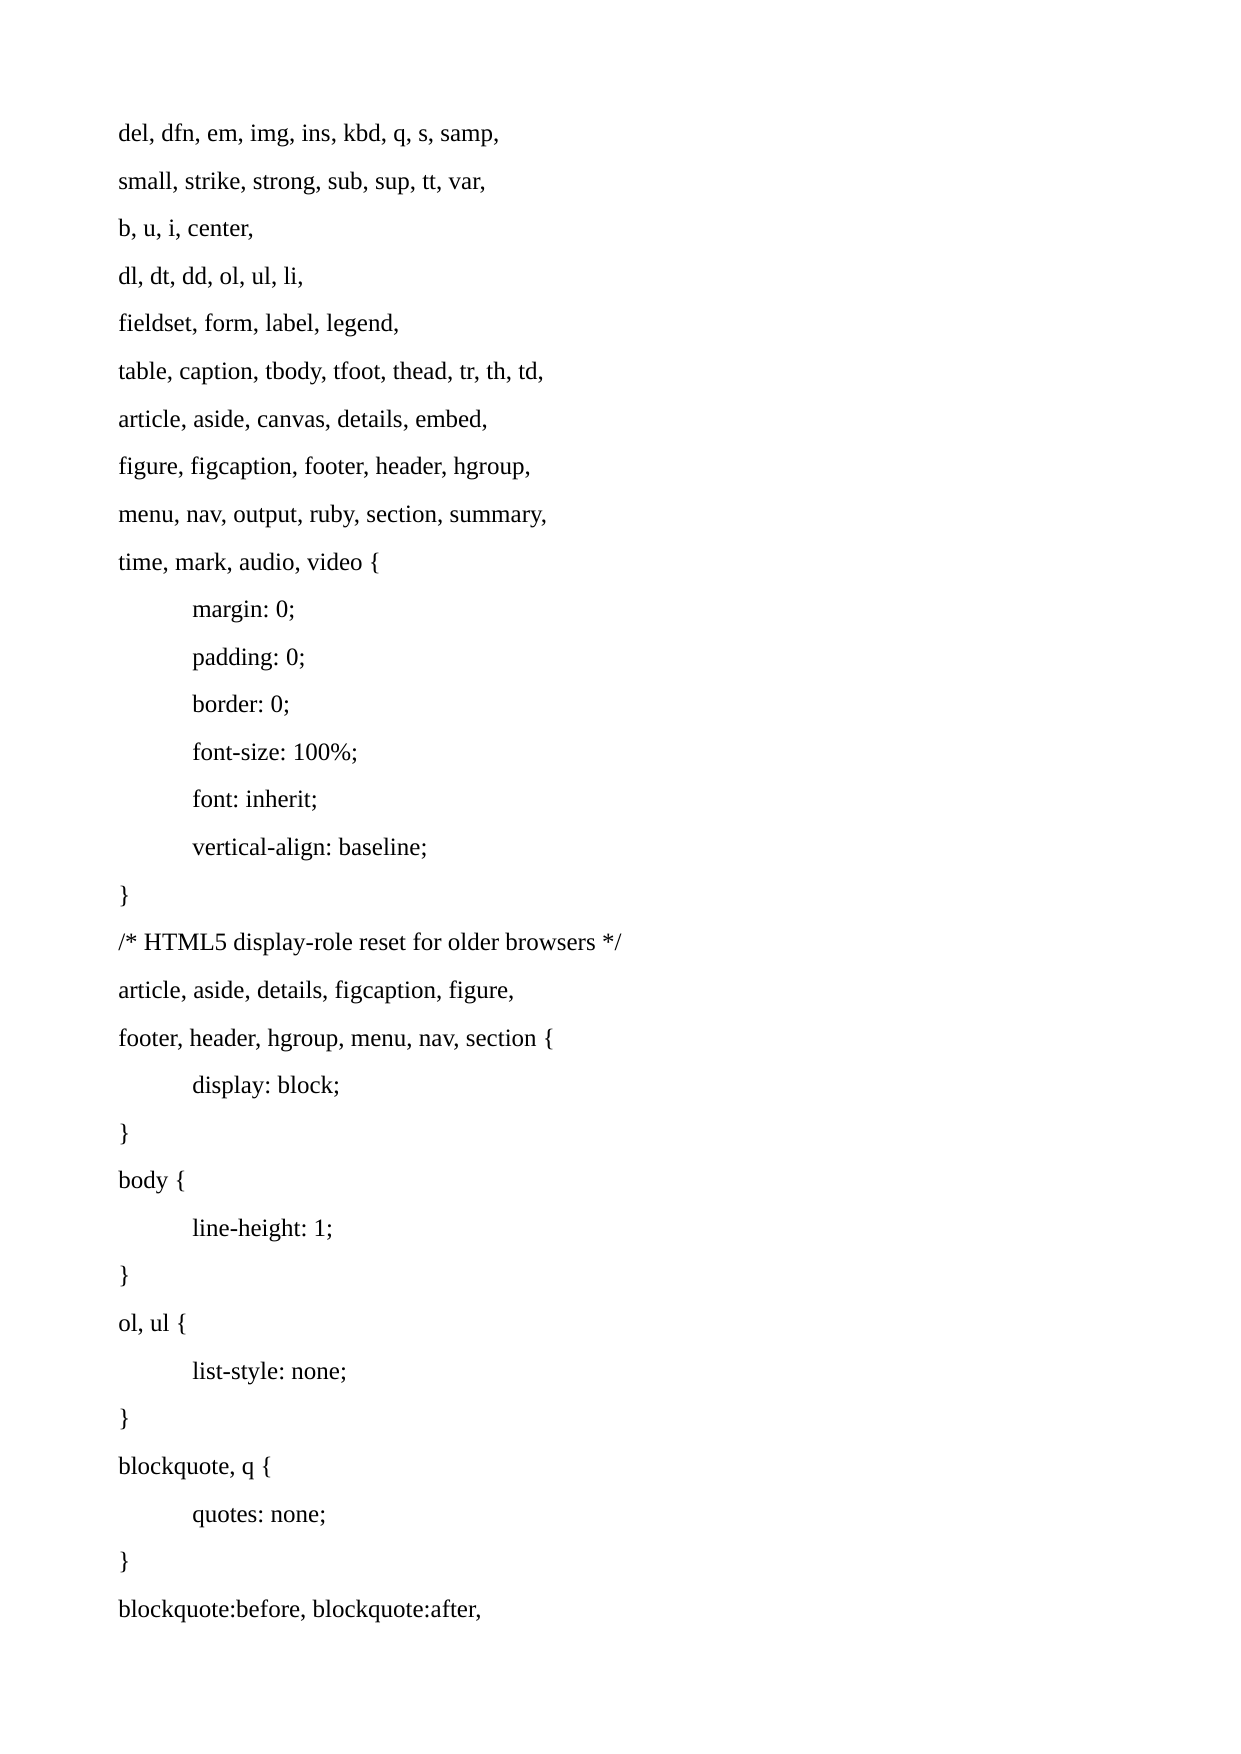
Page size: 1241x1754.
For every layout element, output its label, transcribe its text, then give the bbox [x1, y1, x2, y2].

text } [118, 1403, 1122, 1432]
text table, caption, tbody, tfoot, thead, tr, th, td, [118, 356, 1122, 385]
text small, strike, strong, sub, sup, tt, var, [118, 166, 1122, 194]
text vertical-align: baseline; [118, 832, 1122, 861]
text list-style: none; [118, 1356, 1122, 1384]
text display: block; [118, 1070, 1122, 1099]
text font-size: 100%; [118, 737, 1122, 766]
text ol, ul { [118, 1308, 1122, 1337]
text del, dfn, em, img, ins, kbd, q, s, samp, [118, 118, 1122, 147]
text fieldset, form, label, legend, [118, 308, 1122, 337]
text font: inherit; [118, 784, 1122, 813]
text time, mark, audio, video { [118, 547, 1122, 575]
text body { [118, 1165, 1122, 1194]
text padding: 0; [118, 642, 1122, 671]
text footer, header, hgroup, menu, nav, section { [118, 1023, 1122, 1051]
text article, aside, canvas, details, embed, [118, 404, 1122, 432]
text } [118, 1546, 1122, 1575]
text article, aside, details, figcaption, figure, [118, 975, 1122, 1004]
text blockquote:before, blockquote:after, [118, 1594, 1122, 1623]
text figure, figcaption, footer, header, hgroup, [118, 451, 1122, 480]
text } [118, 1261, 1122, 1289]
text menu, nav, output, ruby, section, summary, [118, 499, 1122, 528]
text /* HTML5 display-role reset for older browsers */ [118, 927, 1122, 956]
text border: 0; [118, 689, 1122, 718]
text margin: 0; [118, 594, 1122, 623]
text dl, dt, dd, ol, ul, li, [118, 261, 1122, 290]
text b, u, i, center, [118, 213, 1122, 242]
text line-height: 1; [118, 1213, 1122, 1242]
text } [118, 1118, 1122, 1147]
text blockquote, q { [118, 1451, 1122, 1480]
text } [118, 880, 1122, 908]
text quotes: none; [118, 1499, 1122, 1527]
